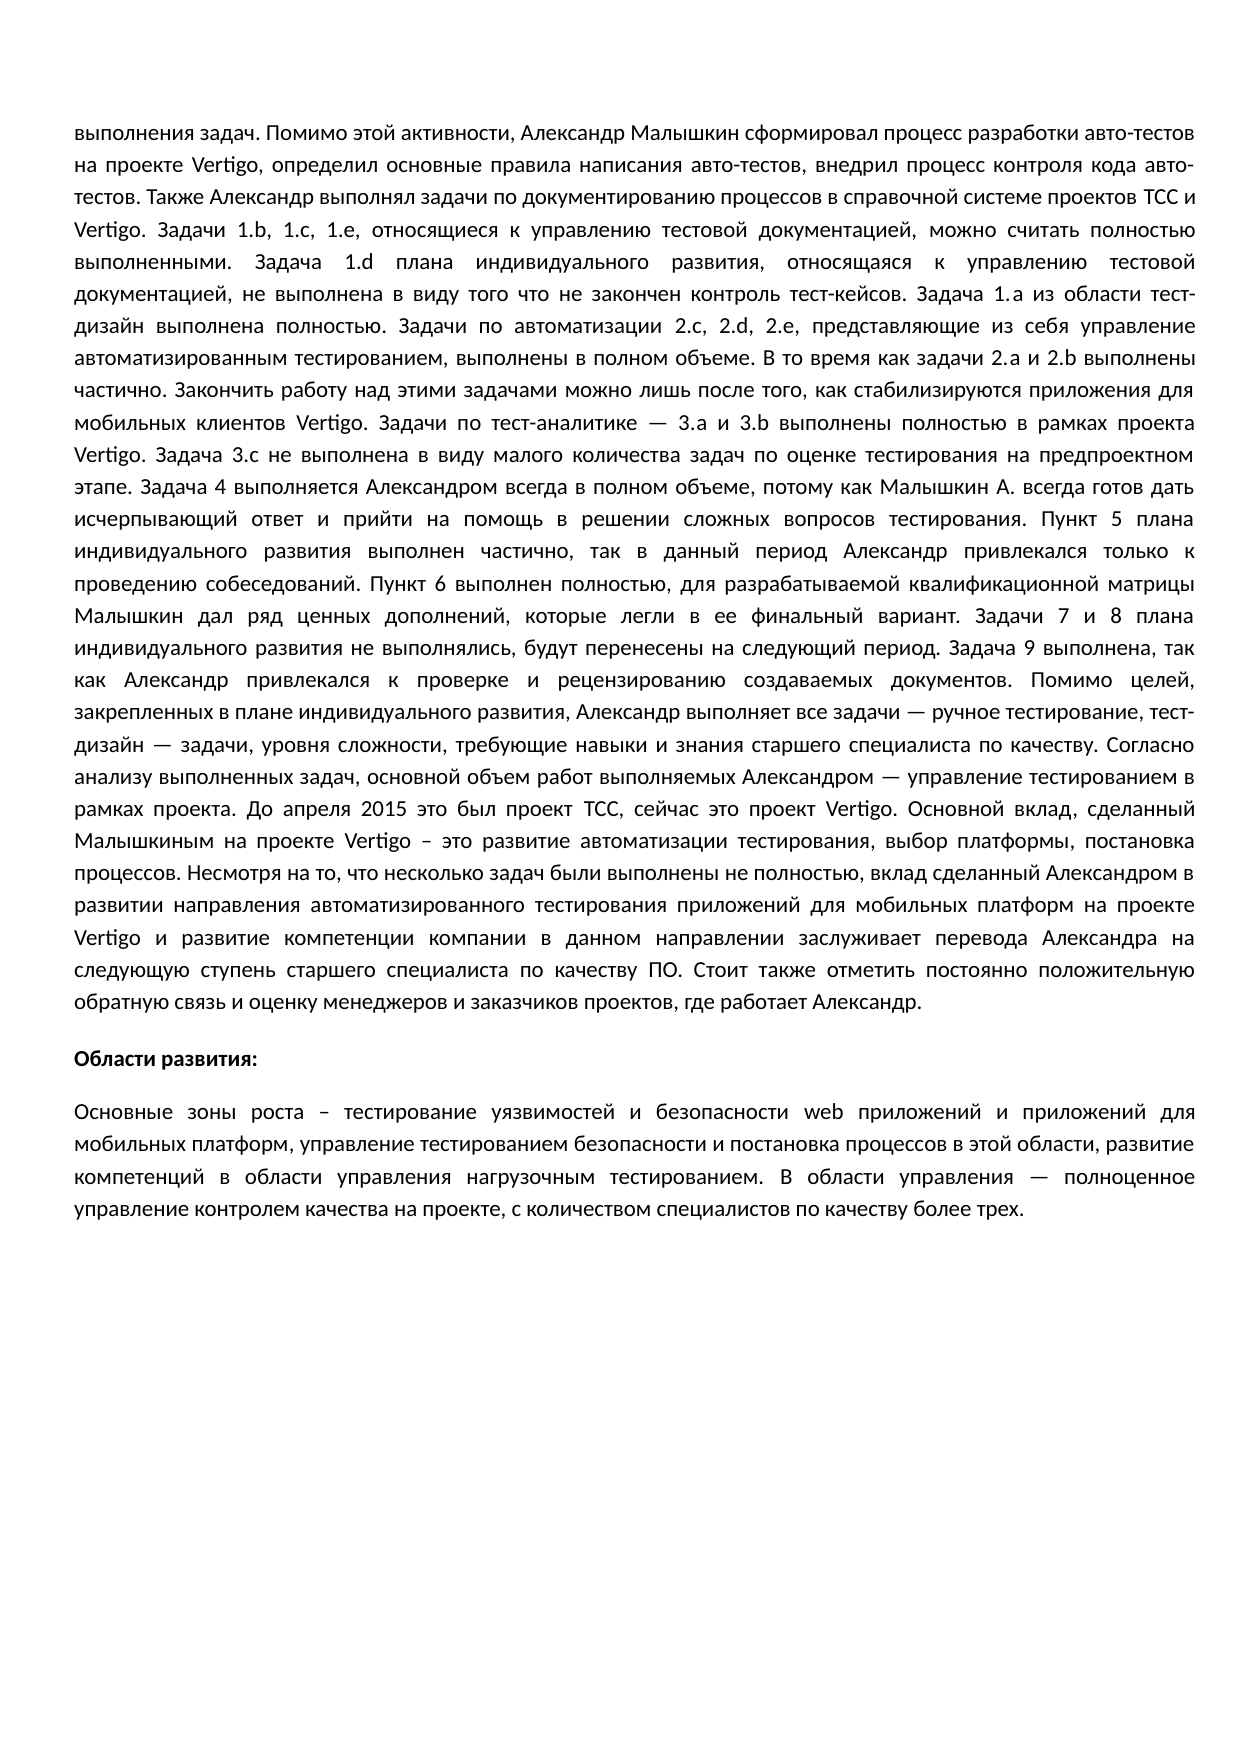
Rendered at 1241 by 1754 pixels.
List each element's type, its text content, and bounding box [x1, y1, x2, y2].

text Области развития: [74, 1044, 1196, 1072]
text выполнения задач. Помимо этой активности, Александр Малышкин сформировал процесс разработки авто-тестов на проекте Vertigo, определил основные правила написания авто-тестов, внедрил процесс контроля кода авто-тестов. Также Александр выполнял задачи по документированию процессов в справочной системе проектов TCC и Vertigo. Задачи 1.b, 1.c, 1.e, относящиеся к управлению тестовой документацией, можно считать полностью выполненными. Задача 1.d плана индивидуального развития, относящаяся к управлению тестовой документацией, не выполнена в виду того что не закончен контроль тест-кейсов. Задача 1.a из области тест-дизайн выполнена полностью. Задачи по автоматизации 2.c, 2.d, 2.e, представляющие из себя управление автоматизированным тестированием, выполнены в полном объеме. В то время как задачи 2.a и 2.b выполнены частично. Закончить работу над этими задачами можно лишь после того, как стабилизируются приложения для мобильных клиентов Vertigo. Задачи по тест-аналитике — 3.a и 3.b выполнены полностью в рамках проекта Vertigo. Задача 3.c не выполнена в виду малого количества задач по оценке тестирования на предпроектном этапе. Задача 4 выполняется Александром всегда в полном объеме, потому как Малышкин А. всегда готов дать исчерпывающий ответ и прийти на помощь в решении сложных вопросов тестирования. Пункт 5 плана индивидуального развития выполнен частично, так в данный период Александр привлекался только к проведению собеседований. Пункт 6 выполнен полностью, для разрабатываемой квалификационной матрицы Малышкин дал ряд ценных дополнений, которые легли в ее финальный вариант. Задачи 7 и 8 плана индивидуального развития не выполнялись, будут перенесены на следующий период. Задача 9 выполнена, так как Александр привлекался к проверке и рецензированию создаваемых документов. Помимо целей, закрепленных в плане индивидуального развития, Александр выполняет все задачи — ручное тестирование, тест-дизайн — задачи, уровня сложности, требующие навыки и знания старшего специалиста по качеству. Согласно анализу выполненных задач, основной объем работ выполняемых Александром — управление тестированием в рамках проекта. До апреля 2015 это был проект TCC, сейчас это проект Vertigo. Основной вклад, сделанный Малышкиным на проекте Vertigo – это развитие автоматизации тестирования, выбор платформы, постановка процессов. Несмотря на то, что несколько задач были выполнены не полностью, вклад сделанный Александром в развитии направления автоматизированного тестирования приложений для мобильных платформ на проекте Vertigo и развитие компетенции компании в данном направлении заслуживает перевода Александра на следующую ступень старшего специалиста по качеству ПО. Стоит также отметить постоянно положительную обратную связь и оценку менеджеров и заказчиков проектов, где работает Александр. [74, 118, 1196, 1015]
text Основные зоны роста – тестирование уязвимостей и безопасности web приложений и приложений для мобильных платформ, управление тестированием безопасности и постановка процессов в этой области, развитие компетенций в области управления нагрузочным тестированием. В области управления — полноценное управление контролем качества на проекте, с количеством специалистов по качеству более трех. [74, 1097, 1196, 1222]
